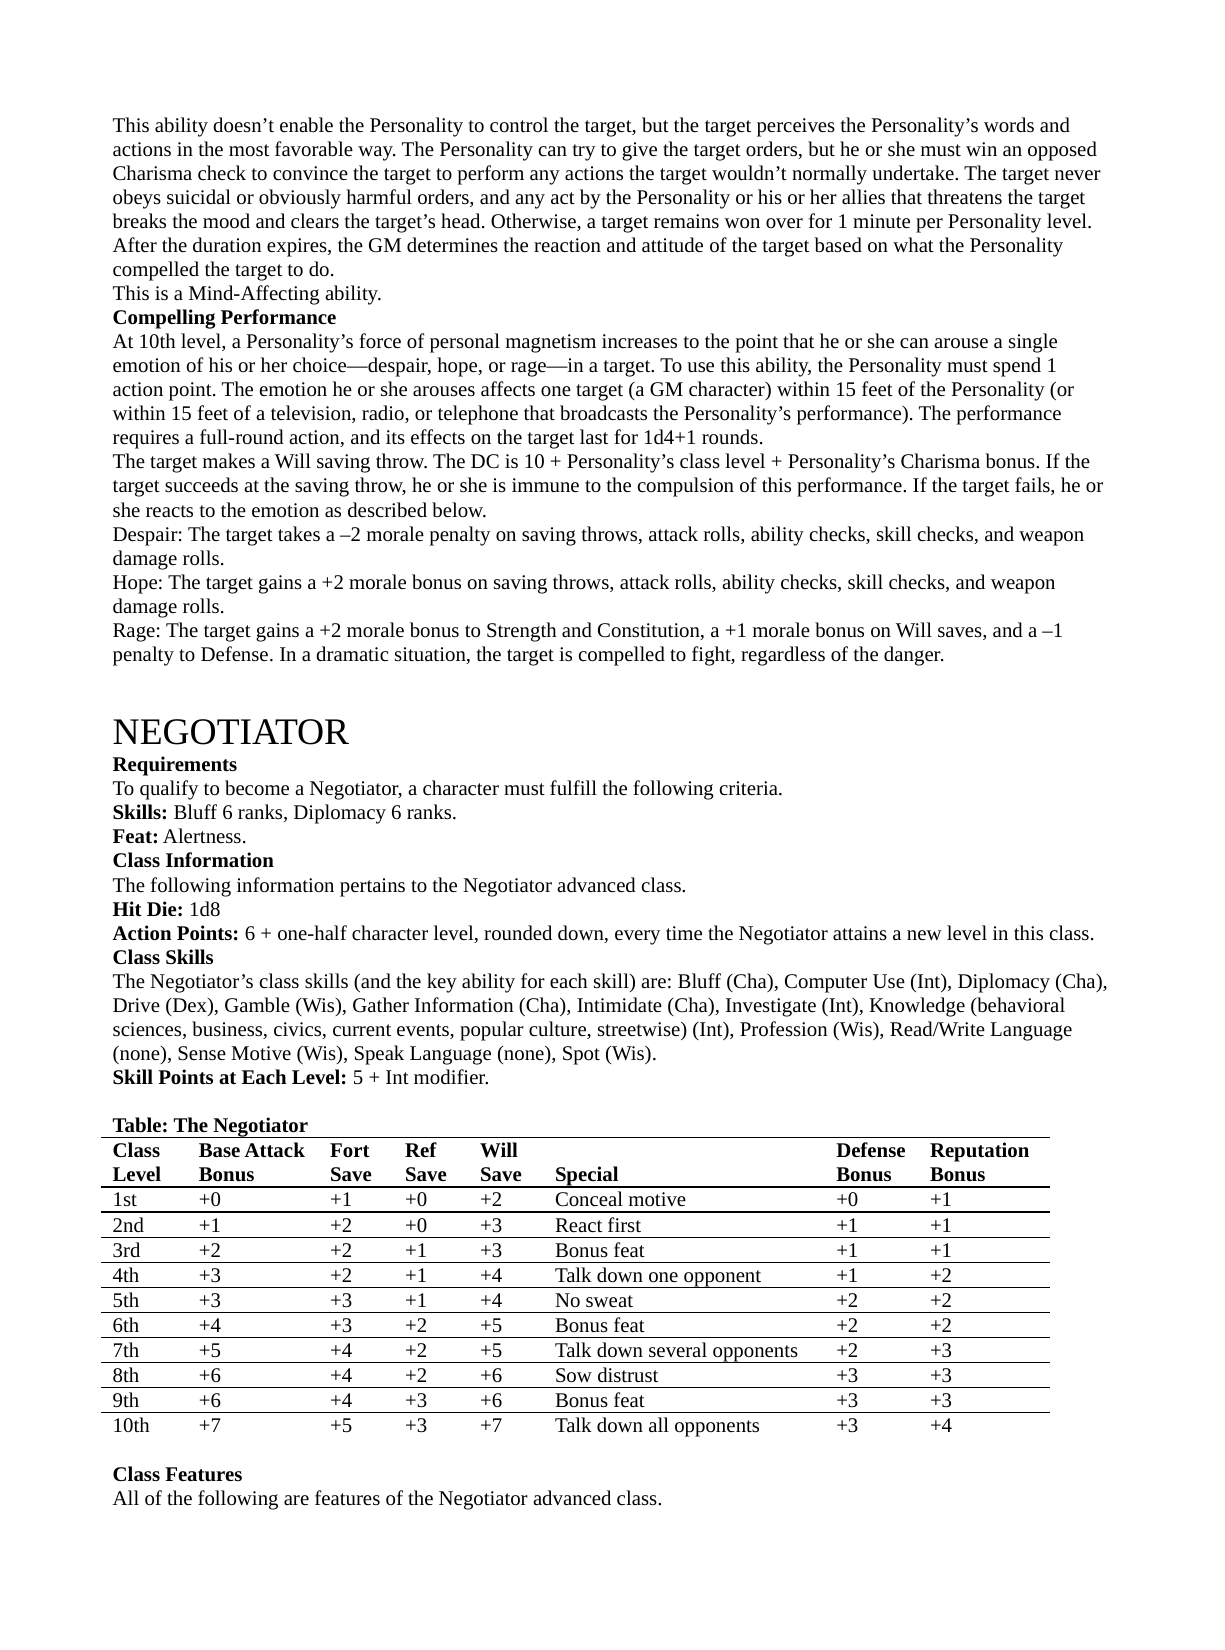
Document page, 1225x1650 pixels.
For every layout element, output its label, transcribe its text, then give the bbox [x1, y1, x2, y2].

text The Negotiator’s class skills (and the key ability for each skill) are: Bluff (Cha), Computer Use (Int), Diplomacy (Cha), Drive (Dex), Gamble (Wis), Gather Information (Cha), Intimidate (Cha), Investigate (Int), Knowledge (behavioral sciences, business, civics, current events, popular culture, streetwise) (Int), Profession (Wis), Read/Write Language (none), Sense Motive (Wis), Speak Language (none), Spot (Wis). [112, 969, 1112, 1065]
table_cell Will Save [469, 1138, 543, 1186]
table_cell +0 [188, 1188, 319, 1211]
table_cell No sweat [544, 1288, 825, 1312]
table_cell +1 [919, 1238, 1050, 1262]
table_cell +2 [319, 1263, 394, 1287]
text The target makes a Will saving throw. The DC is 10 + Personality’s class level + Personality’s Charisma bonus. If the target succeeds at the saving throw, he or she is immune to the compulsion of this performance. If the target fails, he or she reacts to the emotion as described below. [112, 449, 1112, 522]
table_cell +4 [919, 1413, 1050, 1437]
table_cell +2 [825, 1338, 918, 1362]
subtitle Compelling Performance [112, 305, 1112, 329]
table_cell Talk down all opponents [544, 1413, 825, 1437]
table_cell +2 [319, 1238, 394, 1262]
table_cell 9th [101, 1388, 187, 1412]
table_cell 4th [101, 1263, 187, 1287]
table_cell +6 [469, 1363, 543, 1387]
table_cell +1 [319, 1188, 394, 1211]
table_cell +2 [469, 1188, 543, 1211]
table_cell +4 [319, 1363, 394, 1387]
text Action Points: 6 + one-half character level, rounded down, every time the Negotiator attains a new level in this class. [112, 921, 1112, 945]
table_cell +1 [394, 1238, 469, 1262]
table_cell +5 [188, 1338, 319, 1362]
table_cell Talk down several opponents [544, 1338, 825, 1362]
subtitle NEGOTIATOR [112, 709, 1112, 752]
table_cell +2 [919, 1288, 1050, 1312]
table_cell +4 [319, 1338, 394, 1362]
table_cell +3 [919, 1338, 1050, 1362]
table_cell +5 [469, 1338, 543, 1362]
table_cell +2 [394, 1313, 469, 1337]
table_cell +3 [188, 1263, 319, 1287]
table_cell Special [544, 1138, 825, 1186]
table_cell +3 [469, 1238, 543, 1262]
table_cell +3 [394, 1388, 469, 1412]
table_cell +2 [188, 1238, 319, 1262]
text Skills: Bluff 6 ranks, Diplomacy 6 ranks. [112, 800, 1112, 824]
table_cell Sow distrust [544, 1363, 825, 1387]
text All of the following are features of the Negotiator advanced class. [112, 1486, 1112, 1509]
table_cell Bonus feat [544, 1313, 825, 1337]
table_cell Base Attack Bonus [188, 1138, 319, 1186]
table_cell Ref Save [394, 1138, 469, 1186]
table_cell +1 [825, 1238, 918, 1262]
table_cell 2nd [101, 1213, 187, 1237]
table_cell 6th [101, 1313, 187, 1337]
subtitle Requirements [112, 752, 1112, 776]
table_cell +0 [394, 1188, 469, 1211]
table_cell Bonus feat [544, 1238, 825, 1262]
table_cell 8th [101, 1363, 187, 1387]
table_header Table: The Negotiator [101, 1113, 1050, 1137]
text After the duration expires, the GM determines the reaction and attitude of the target based on what the Personality compelled the target to do. [112, 233, 1112, 281]
table_cell +2 [919, 1263, 1050, 1287]
table_cell +0 [825, 1188, 918, 1211]
table_cell +1 [919, 1213, 1050, 1237]
text Hope: The target gains a +2 morale bonus on saving throws, attack rolls, ability checks, skill checks, and weapon damage rolls. [112, 570, 1112, 618]
table_cell +4 [469, 1288, 543, 1312]
subtitle Class Skills [112, 945, 1112, 969]
table_cell +6 [469, 1388, 543, 1412]
table_cell Defense Bonus [825, 1138, 918, 1186]
table_cell +1 [188, 1213, 319, 1237]
table_cell 5th [101, 1288, 187, 1312]
table_cell 10th [101, 1413, 187, 1437]
text Rage: The target gains a +2 morale bonus to Strength and Constitution, a +1 morale bonus on Will saves, and a –1 penalty to Defense. In a dramatic situation, the target is compelled to fight, regardless of the danger. [112, 618, 1112, 666]
table_cell +2 [319, 1213, 394, 1237]
text At 10th level, a Personality’s force of personal magnetism increases to the point that he or she can arouse a single emotion of his or her choice—despair, hope, or rage—in a target. To use this ability, the Personality must spend 1 action point. The emotion he or she arouses affects one target (a GM character) within 15 feet of the Personality (or within 15 feet of a television, radio, or telephone that broadcasts the Personality’s performance). The performance requires a full-round action, and its effects on the target last for 1d4+1 rounds. [112, 329, 1112, 449]
subtitle Class Information [112, 848, 1112, 872]
table_cell +4 [188, 1313, 319, 1337]
table_cell +1 [825, 1263, 918, 1287]
table_cell React first [544, 1213, 825, 1237]
text Skill Points at Each Level: 5 + Int modifier. [112, 1065, 1112, 1089]
table_cell +3 [188, 1288, 319, 1312]
table_cell +3 [319, 1288, 394, 1312]
table_cell Fort Save [319, 1138, 394, 1186]
text To qualify to become a Negotiator, a character must fulfill the following criteria. [112, 776, 1112, 800]
text This ability doesn’t enable the Personality to control the target, but the target perceives the Personality’s words and actions in the most favorable way. The Personality can try to give the target orders, but he or she must win an opposed Charisma check to convince the target to perform any actions the target wouldn’t normally undertake. The target never obeys suicidal or obviously harmful orders, and any act by the Personality or his or her allies that threatens the target breaks the mood and clears the target’s head. Otherwise, a target remains won over for 1 minute per Personality level. [112, 112, 1112, 233]
table_cell +2 [394, 1338, 469, 1362]
table_cell Talk down one opponent [544, 1263, 825, 1287]
table_cell +1 [394, 1288, 469, 1312]
table_cell +1 [394, 1263, 469, 1287]
table_cell +2 [825, 1288, 918, 1312]
table_cell +2 [394, 1363, 469, 1387]
table_cell +3 [919, 1363, 1050, 1387]
table_cell +3 [825, 1413, 918, 1437]
subtitle Class Features [112, 1461, 1112, 1486]
table_cell +2 [825, 1313, 918, 1337]
table_cell +3 [469, 1213, 543, 1237]
text Despair: The target takes a –2 morale penalty on saving throws, attack rolls, ability checks, skill checks, and weapon damage rolls. [112, 522, 1112, 570]
table_cell +6 [188, 1388, 319, 1412]
table_cell Class Level [101, 1138, 187, 1186]
table_cell Bonus feat [544, 1388, 825, 1412]
text Hit Die: 1d8 [112, 897, 1112, 921]
text This is a Mind-Affecting ability. [112, 281, 1112, 305]
table_cell +3 [825, 1363, 918, 1387]
table_cell +5 [469, 1313, 543, 1337]
table_cell +3 [319, 1313, 394, 1337]
table_cell 7th [101, 1338, 187, 1362]
table_cell +2 [919, 1313, 1050, 1337]
text The following information pertains to the Negotiator advanced class. [112, 872, 1112, 897]
table_cell Reputation Bonus [919, 1138, 1050, 1186]
table_cell Conceal motive [544, 1188, 825, 1211]
table_cell +3 [919, 1388, 1050, 1412]
table_cell +1 [919, 1188, 1050, 1211]
table_cell +3 [394, 1413, 469, 1437]
table_cell +7 [188, 1413, 319, 1437]
table_cell +4 [319, 1388, 394, 1412]
text Feat: Alertness. [112, 824, 1112, 848]
table_cell +0 [394, 1213, 469, 1237]
table_cell +1 [825, 1213, 918, 1237]
table_cell +6 [188, 1363, 319, 1387]
table_cell +7 [469, 1413, 543, 1437]
table_cell 3rd [101, 1238, 187, 1262]
table_cell 1st [101, 1188, 187, 1211]
table_cell +4 [469, 1263, 543, 1287]
table_cell +5 [319, 1413, 394, 1437]
table_cell +3 [825, 1388, 918, 1412]
